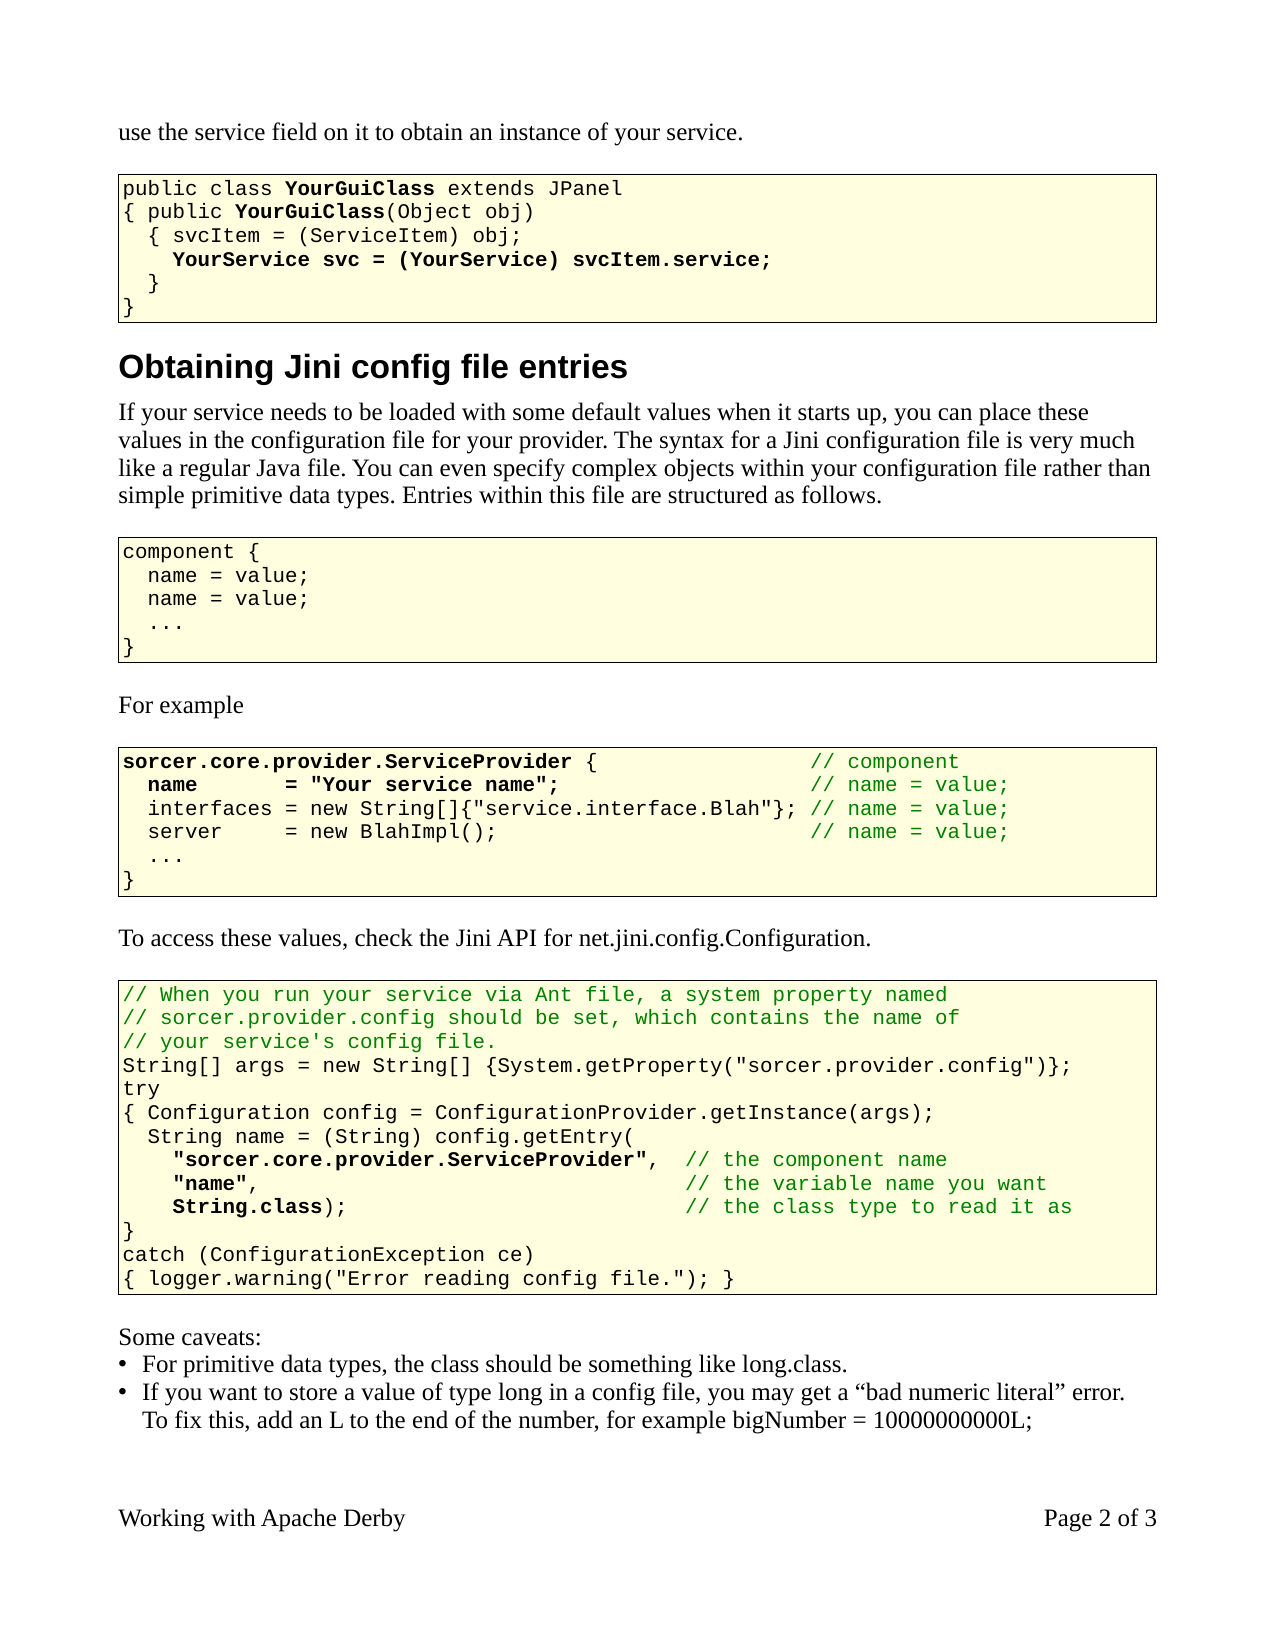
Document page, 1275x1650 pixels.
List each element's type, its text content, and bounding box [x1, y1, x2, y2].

text YourService svc = (YourService) svcItem.service; [119, 244, 1156, 268]
text Some caveats: [118, 1323, 1157, 1351]
text public class YourGuiClass extends JPanel [119, 175, 1156, 197]
text String[] args = new String[] {System.getProperty("sorcer.provider.config")}; [119, 1051, 1156, 1074]
text If your service needs to be loaded with some default values when it starts up, you can place these values in the configuration file for your provider. The syntax for a Jini configuration file is very much like a regular Java file. You can even specify complex objects within your configuration file rather than simple primitive data types. Entries within this file are structured as follows. [118, 398, 1157, 509]
text } [119, 865, 1156, 896]
text ... [119, 608, 1156, 632]
text { Configuration config = ConfigurationProvider.getInstance(args); [119, 1098, 1156, 1122]
text name = "Your service name"; // name = value; [119, 770, 1156, 794]
text "sorcer.core.provider.ServiceProvider", // the component name [119, 1145, 1156, 1169]
list If you want to store a value of type long in a config file, you may get a “bad numeric literal” error. To fix this, add an L to the end of the number, for example bigNumber = 10000000000L; [118, 1378, 1157, 1434]
text name = value; [119, 561, 1156, 584]
text String.class); // the class type to read it as [119, 1192, 1156, 1216]
text { svcItem = (ServiceItem) obj; [119, 221, 1156, 244]
subtitle Obtaining Jini config file entries [118, 348, 1157, 386]
text To access these values, check the Jini API for net.jini.config.Configuration. [118, 924, 1157, 952]
text use the service field on it to obtain an instance of your service. [118, 118, 1157, 146]
text server = new BlahImpl(); // name = value; [119, 817, 1156, 841]
text // sorcer.provider.config should be set, which contains the name of [119, 1003, 1156, 1027]
text catch (ConfigurationException ce) [119, 1240, 1156, 1263]
text try [119, 1074, 1156, 1098]
text } [119, 268, 1156, 292]
text component { [119, 538, 1156, 561]
text } [119, 632, 1156, 662]
text ... [119, 841, 1156, 865]
text { logger.warning("Error reading config file."); } [119, 1263, 1156, 1294]
list For primitive data types, the class should be something like long.class. [118, 1351, 1157, 1378]
text interfaces = new String[]{"service.interface.Blah"}; // name = value; [119, 794, 1156, 817]
text // When you run your service via Ant file, a system property named [119, 981, 1156, 1003]
text } [119, 292, 1156, 322]
text { public YourGuiClass(Object obj) [119, 197, 1156, 221]
text } [119, 1216, 1156, 1240]
text sorcer.core.provider.ServiceProvider { // component [119, 748, 1156, 770]
text // your service's config file. [119, 1027, 1156, 1051]
text For example [118, 691, 1157, 719]
text "name", // the variable name you want [119, 1169, 1156, 1192]
text name = value; [119, 584, 1156, 608]
text String name = (String) config.getEntry( [119, 1122, 1156, 1145]
